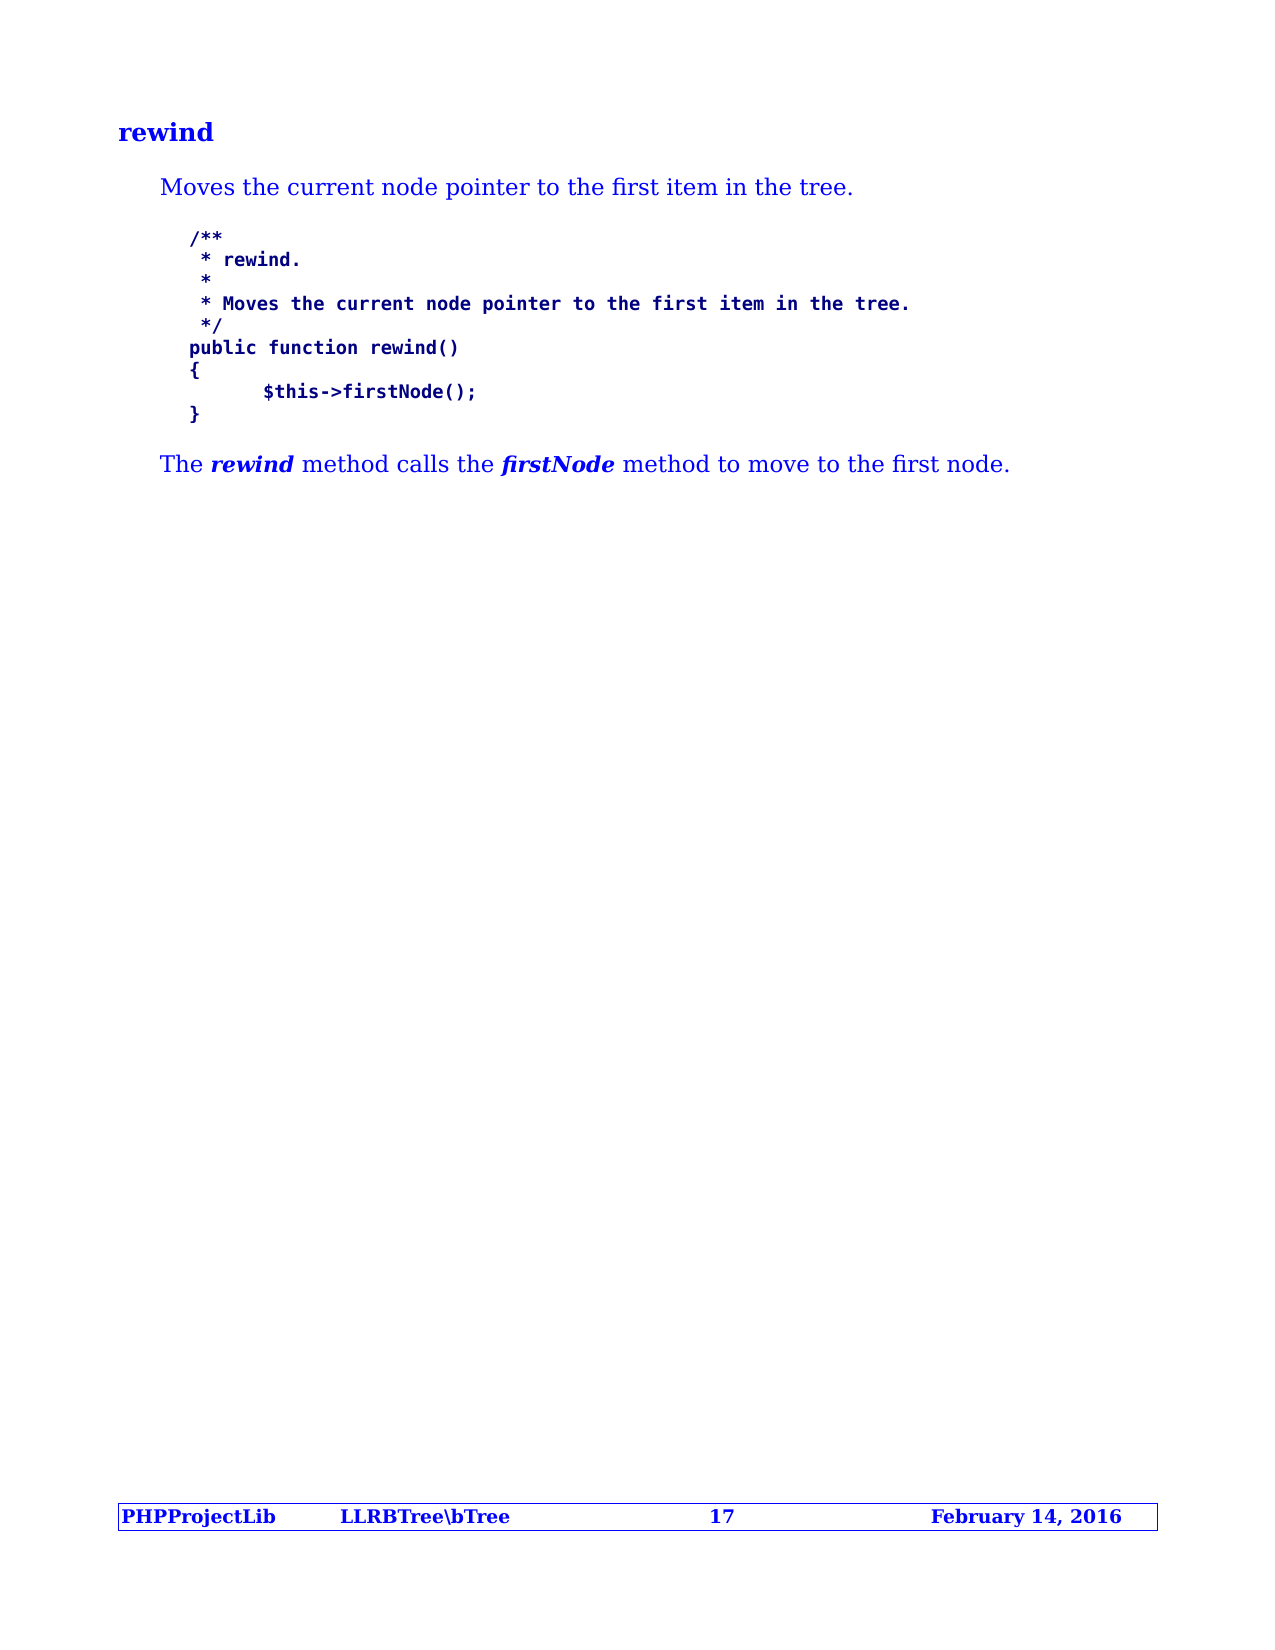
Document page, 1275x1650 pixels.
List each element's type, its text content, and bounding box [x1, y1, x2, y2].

title rewind [118, 118, 1157, 147]
text Moves the current node pointer to the first item in the tree. [159, 174, 1157, 201]
list $this->firstNode(); [189, 381, 1157, 402]
list * [189, 271, 1157, 293]
list /** [189, 227, 1157, 249]
list { [189, 359, 1157, 381]
text The rewind method calls the firstNode method to move to the first node. [159, 451, 1157, 478]
list */ [189, 315, 1157, 337]
list * rewind. [189, 249, 1157, 271]
list public function rewind() [189, 337, 1157, 359]
list } [189, 402, 1157, 424]
list * Moves the current node pointer to the first item in the tree. [189, 293, 1157, 315]
